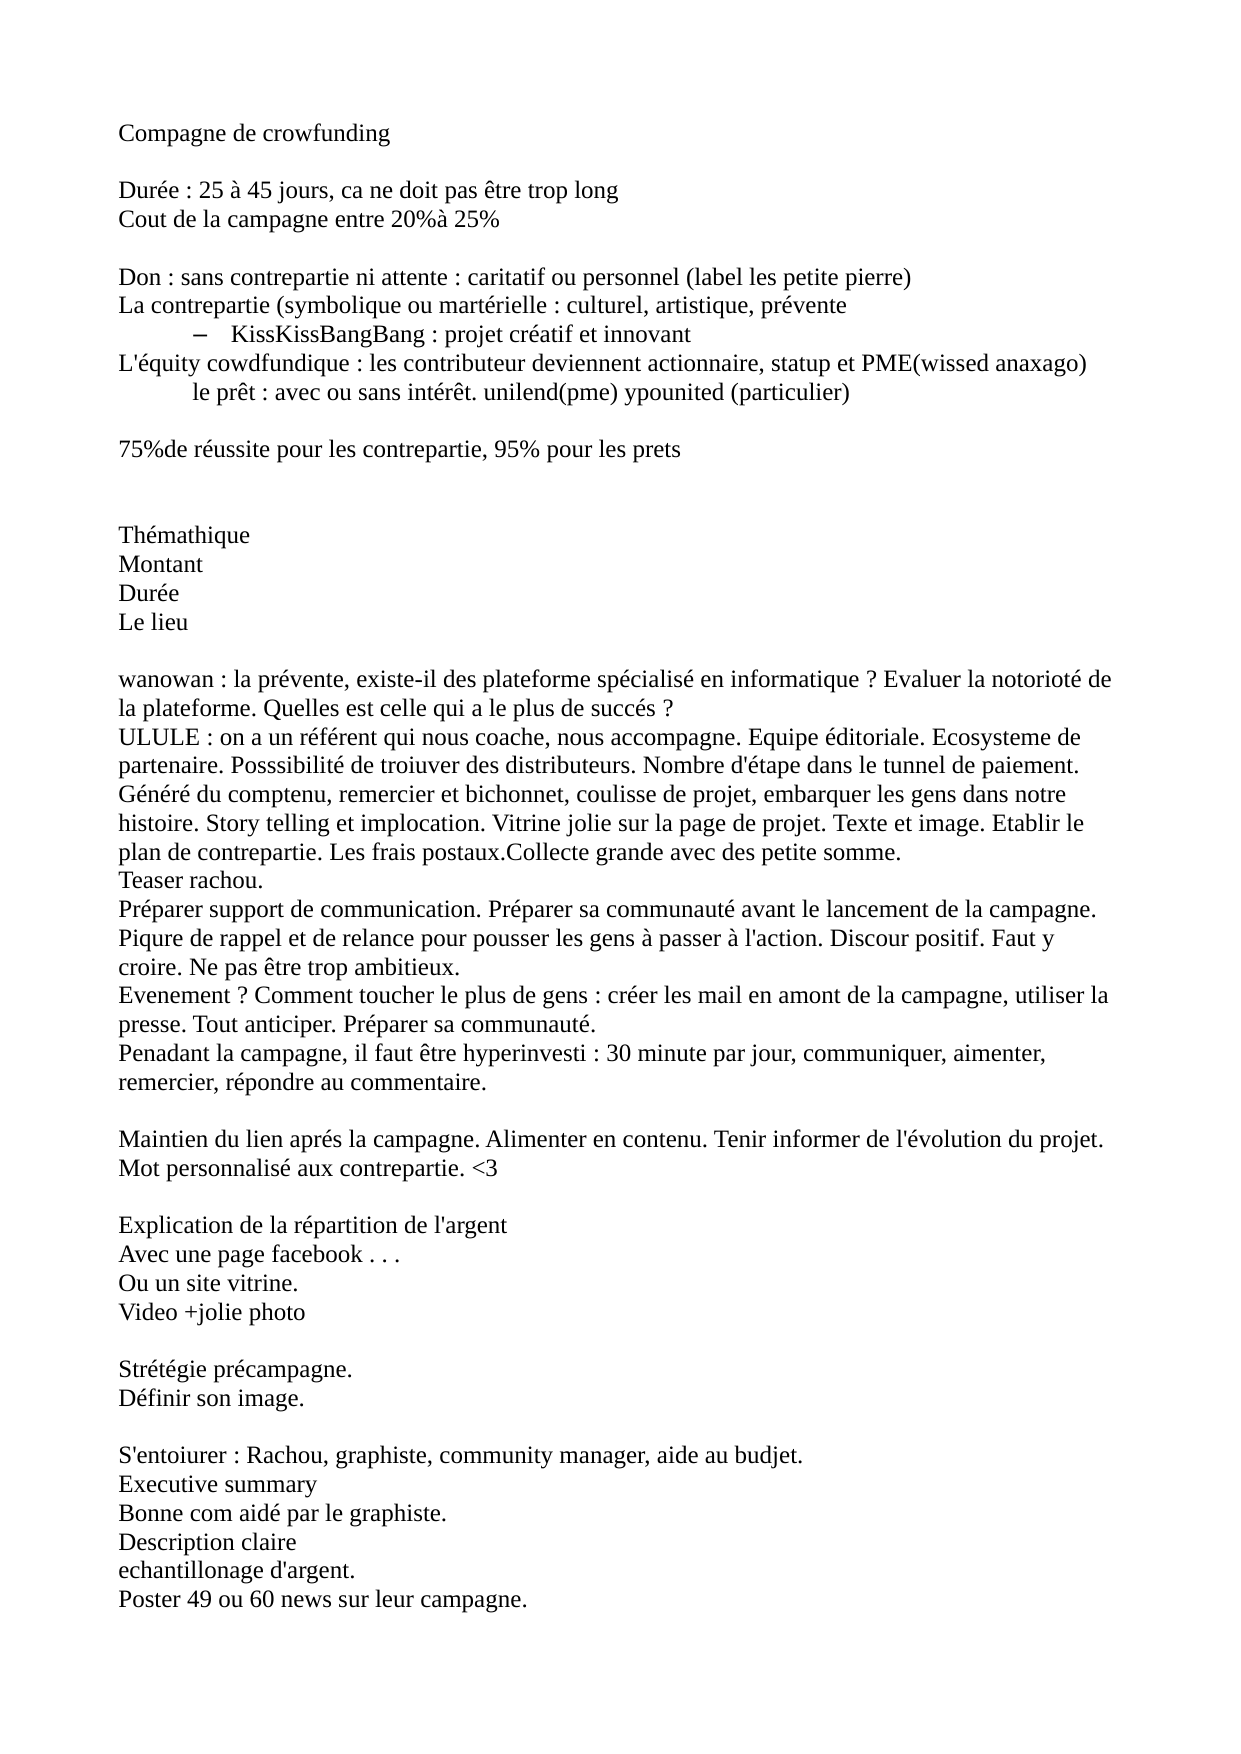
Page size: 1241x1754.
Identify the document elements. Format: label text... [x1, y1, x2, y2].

text Maintien du lien aprés la campagne. Alimenter en contenu. Tenir informer de l'évolution du projet. Mot personnalisé aux contrepartie. <3 [118, 1124, 1122, 1182]
text Le lieu [118, 607, 1122, 636]
text Bonne com aidé par le graphiste. [118, 1498, 1122, 1527]
text Préparer support de communication. Préparer sa communauté avant le lancement de la campagne. Piqure de rappel et de relance pour pousser les gens à passer à l'action. Discour positif. Faut y croire. Ne pas être trop ambitieux. [118, 894, 1122, 981]
text Strétégie précampagne. [118, 1354, 1122, 1383]
text Cout de la campagne entre 20%à 25% [118, 204, 1122, 233]
text Penadant la campagne, il faut être hyperinvesti : 30 minute par jour, communiquer, aimenter, remercier, répondre au commentaire. [118, 1038, 1122, 1096]
text Description claire [118, 1527, 1122, 1556]
text Explication de la répartition de l'argent [118, 1211, 1122, 1239]
text L'équity cowdfundique : les contributeur deviennent actionnaire, statup et PME(wissed anaxago) [118, 348, 1122, 377]
text Teaser rachou. [118, 866, 1122, 894]
text le prêt : avec ou sans intérêt. unilend(pme) ypounited (particulier) [118, 377, 1122, 406]
text Executive summary [118, 1469, 1122, 1498]
text La contrepartie (symbolique ou martérielle : culturel, artistique, prévente [118, 291, 1122, 319]
text ULULE : on a un référent qui nous coache, nous accompagne. Equipe éditoriale. Ecosysteme de partenaire. Posssibilité de troiuver des distributeurs. Nombre d'étape dans le tunnel de paiement. [118, 722, 1122, 779]
text Définir son image. [118, 1383, 1122, 1412]
text Durée : 25 à 45 jours, ca ne doit pas être trop long [118, 176, 1122, 204]
text Avec une page facebook . . . [118, 1239, 1122, 1268]
text 75%de réussite pour les contrepartie, 95% pour les prets [118, 434, 1122, 463]
text echantillonage d'argent. [118, 1556, 1122, 1584]
text Evenement ? Comment toucher le plus de gens : créer les mail en amont de la campagne, utiliser la presse. Tout anticiper. Préparer sa communauté. [118, 981, 1122, 1038]
text Montant [118, 549, 1122, 578]
text Video +jolie photo [118, 1297, 1122, 1326]
text wanowan : la prévente, existe-il des plateforme spécialisé en informatique ? Evaluer la notorioté de la plateforme. Quelles est celle qui a le plus de succés ? [118, 664, 1122, 722]
text Don : sans contrepartie ni attente : caritatif ou personnel (label les petite pierre) [118, 262, 1122, 291]
text Thémathique [118, 521, 1122, 549]
list KissKissBangBang : projet créatif et innovant [193, 319, 1122, 348]
text Généré du comptenu, remercier et bichonnet, coulisse de projet, embarquer les gens dans notre histoire. Story telling et implocation. Vitrine jolie sur la page de projet. Texte et image. Etablir le plan de contrepartie. Les frais postaux.Collecte grande avec des petite somme. [118, 779, 1122, 866]
text S'entoiurer : Rachou, graphiste, community manager, aide au budjet. [118, 1441, 1122, 1469]
text Durée [118, 578, 1122, 607]
text Ou un site vitrine. [118, 1268, 1122, 1297]
text Compagne de crowfunding [118, 118, 1122, 147]
text Poster 49 ou 60 news sur leur campagne. [118, 1584, 1122, 1613]
